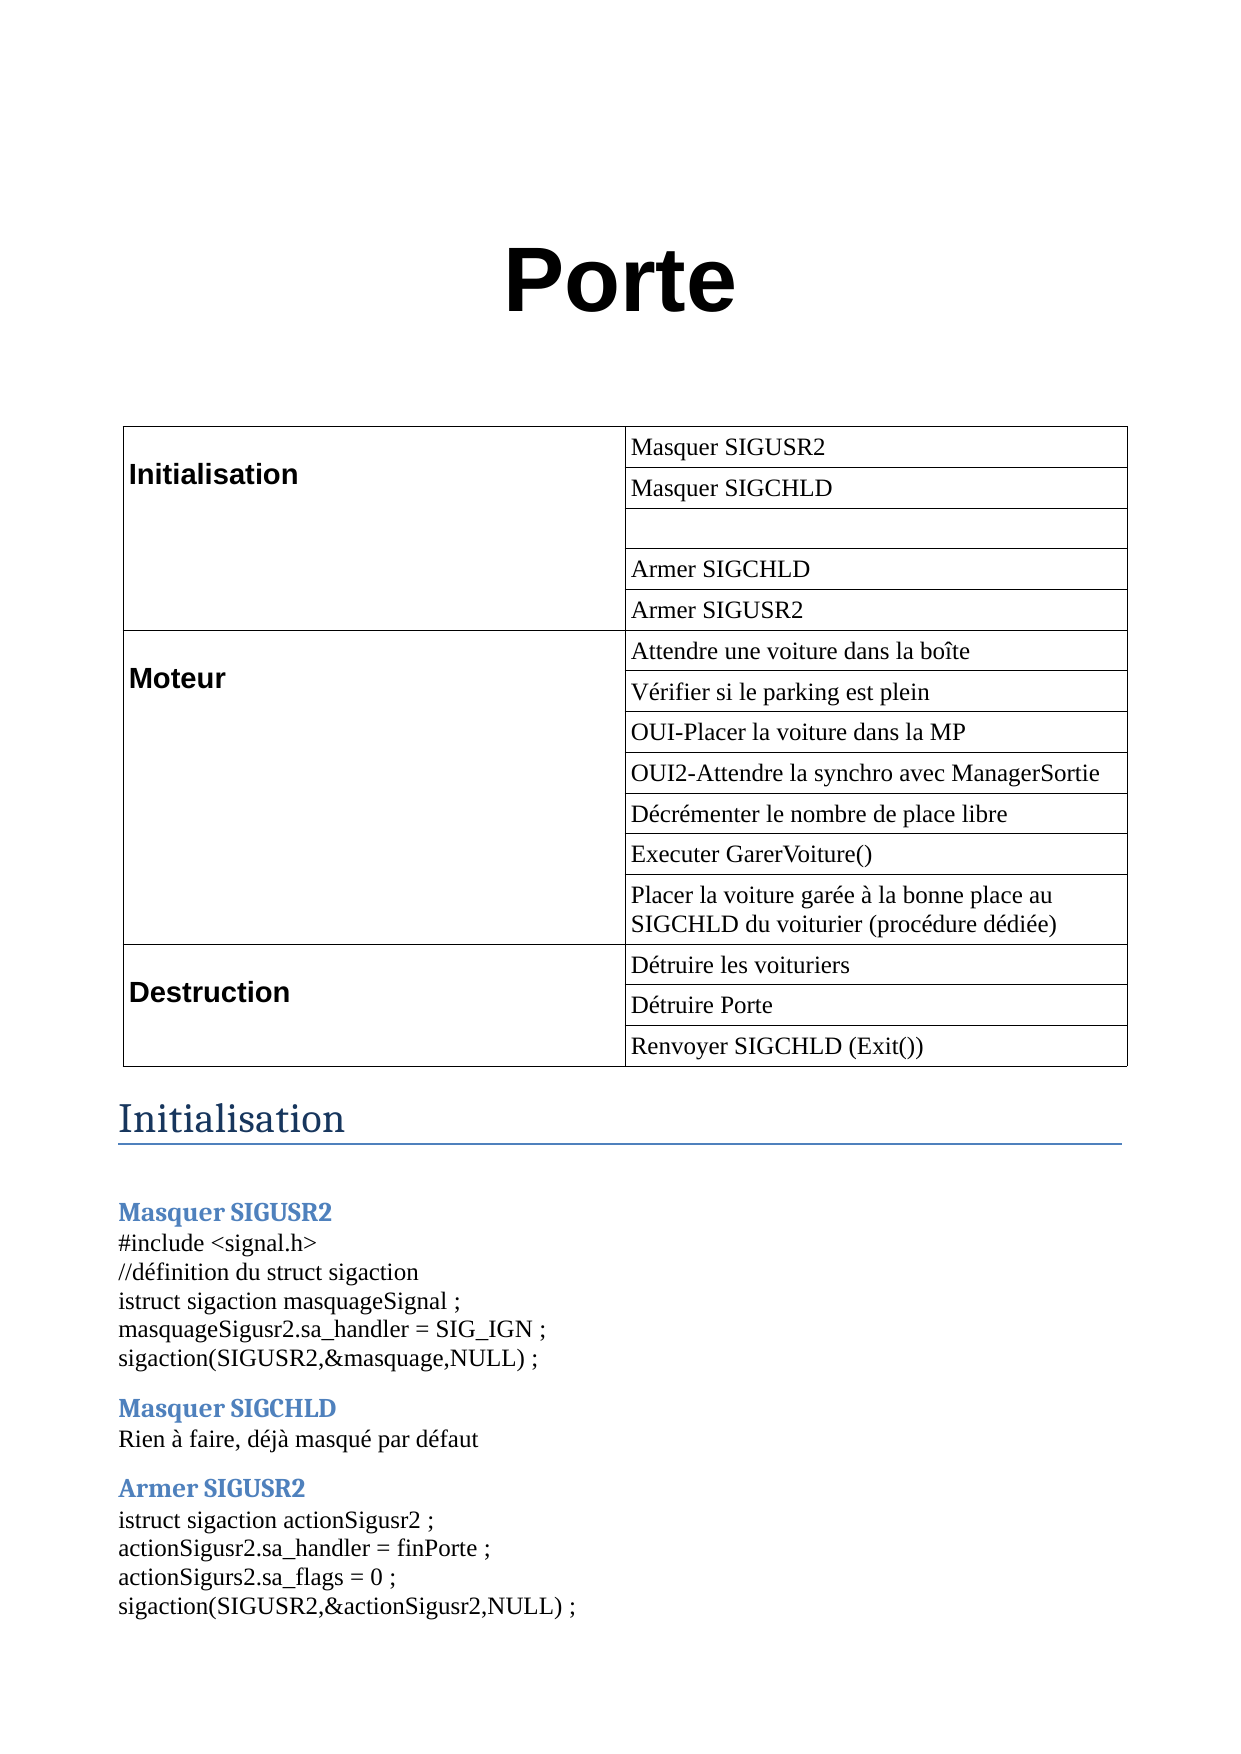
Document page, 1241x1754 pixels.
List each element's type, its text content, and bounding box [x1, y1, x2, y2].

subtitle Armer SIGUSR2 [118, 1473, 1122, 1505]
table_header Masquer SIGUSR2 [626, 427, 1127, 467]
table_cell OUI-Placer la voiture dans la MP [626, 712, 1127, 752]
text sigaction(SIGUSR2,&masquage,NULL) ; [118, 1343, 1122, 1372]
text actionSigurs2.sa_flags = 0 ; [118, 1562, 1122, 1591]
table_cell Armer SIGUSR2 [626, 590, 1127, 630]
table_cell Executer GarerVoiture() [626, 834, 1127, 874]
text masquageSigusr2.sa_handler = SIG_IGN ; [118, 1314, 1122, 1343]
table_cell Vérifier si le parking est plein [626, 671, 1127, 711]
table_cell Détruire Porte [626, 985, 1127, 1025]
text Rien à faire, déjà masqué par défaut [118, 1424, 1122, 1453]
table_cell Masquer SIGCHLD [626, 468, 1127, 507]
table_cell Moteur [124, 631, 625, 943]
table_cell Renvoyer SIGCHLD (Exit()) [626, 1026, 1127, 1066]
text //définition du struct sigaction [118, 1257, 1122, 1286]
title Initialisation [118, 1095, 1122, 1143]
table_header Initialisation [124, 427, 625, 630]
text istruct sigaction actionSigusr2 ; [118, 1505, 1122, 1533]
text sigaction(SIGUSR2,&actionSigusr2,NULL) ; [118, 1591, 1122, 1620]
text #include <signal.h> [118, 1228, 1122, 1257]
text actionSigusr2.sa_handler = finPorte ; [118, 1533, 1122, 1562]
table_cell Décrémenter le nombre de place libre [626, 794, 1127, 833]
subtitle Porte [118, 226, 1122, 331]
table_cell Armer SIGCHLD [626, 549, 1127, 589]
table_cell OUI2-Attendre la synchro avec ManagerSortie [626, 753, 1127, 793]
table_cell Détruire les voituriers [626, 945, 1127, 984]
subtitle Masquer SIGUSR2 [118, 1197, 1122, 1228]
subtitle Masquer SIGCHLD [118, 1393, 1122, 1424]
text istruct sigaction masquageSignal ; [118, 1286, 1122, 1314]
table_cell Placer la voiture garée à la bonne place au SIGCHLD du voiturier (procédure dédiée) [626, 875, 1127, 943]
table_cell Attendre une voiture dans la boîte [626, 631, 1127, 670]
table_cell Destruction [124, 945, 625, 1066]
table_cell [626, 509, 1127, 548]
